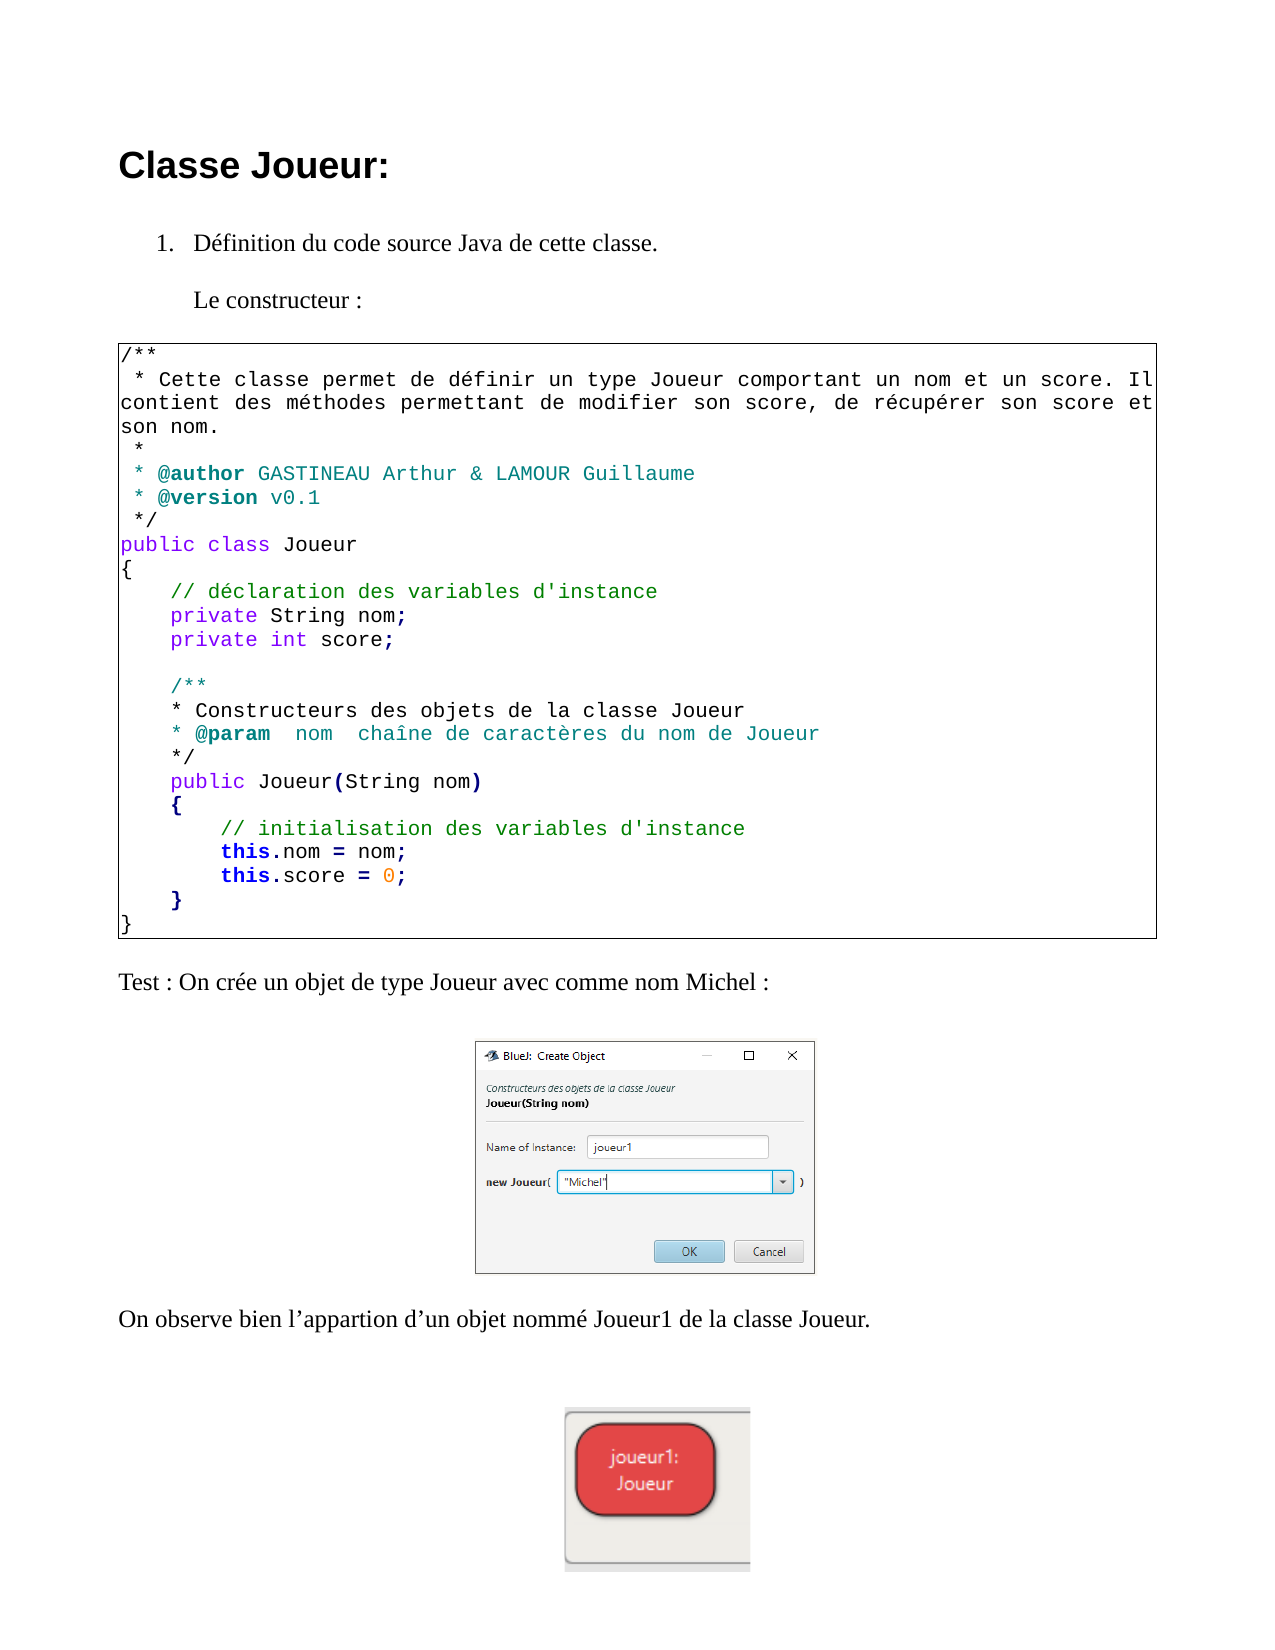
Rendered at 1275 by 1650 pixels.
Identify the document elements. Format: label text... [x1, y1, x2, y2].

text // initialisation des variables d'instance [119, 816, 1156, 839]
text private int score; [119, 627, 1156, 652]
text public class Joueur [119, 532, 1156, 556]
text * @param nom chaîne de caractères du nom de Joueur [119, 721, 1156, 745]
text } [119, 887, 1156, 911]
text } [119, 911, 1156, 938]
text { [119, 556, 1156, 579]
text * Constructeurs des objets de la classe Joueur [119, 698, 1156, 721]
text // déclaration des variables d'instance [119, 579, 1156, 603]
text * @version v0.1 [119, 485, 1156, 508]
text Test : On crée un objet de type Joueur avec comme nom Michel : [118, 967, 1157, 996]
text this.nom = nom; [119, 839, 1156, 863]
picture [564, 1407, 751, 1572]
text * @author GASTINEAU Arthur & LAMOUR Guillaume [119, 461, 1156, 485]
text public Joueur(String nom) [119, 769, 1156, 792]
text /** [119, 674, 1156, 698]
text this.score = 0; [119, 863, 1156, 887]
subtitle Classe Joueur: [118, 143, 1157, 187]
text { [119, 792, 1156, 816]
text private String nom; [119, 603, 1156, 627]
picture [474, 1038, 818, 1276]
text */ [119, 508, 1156, 532]
text * [119, 438, 1156, 461]
list Définition du code source Java de cette classe. [156, 228, 1157, 257]
text /** [119, 344, 1156, 367]
text */ [119, 745, 1156, 769]
list Le constructeur : [156, 286, 1157, 314]
text On observe bien l’appartion d’un objet nommé Joueur1 de la classe Joueur. [118, 1304, 1157, 1333]
text * Cette classe permet de définir un type Joueur comportant un nom et un score. Il contient des méthodes permettant de modifier son score, de récupérer son score et son nom. [119, 367, 1156, 438]
